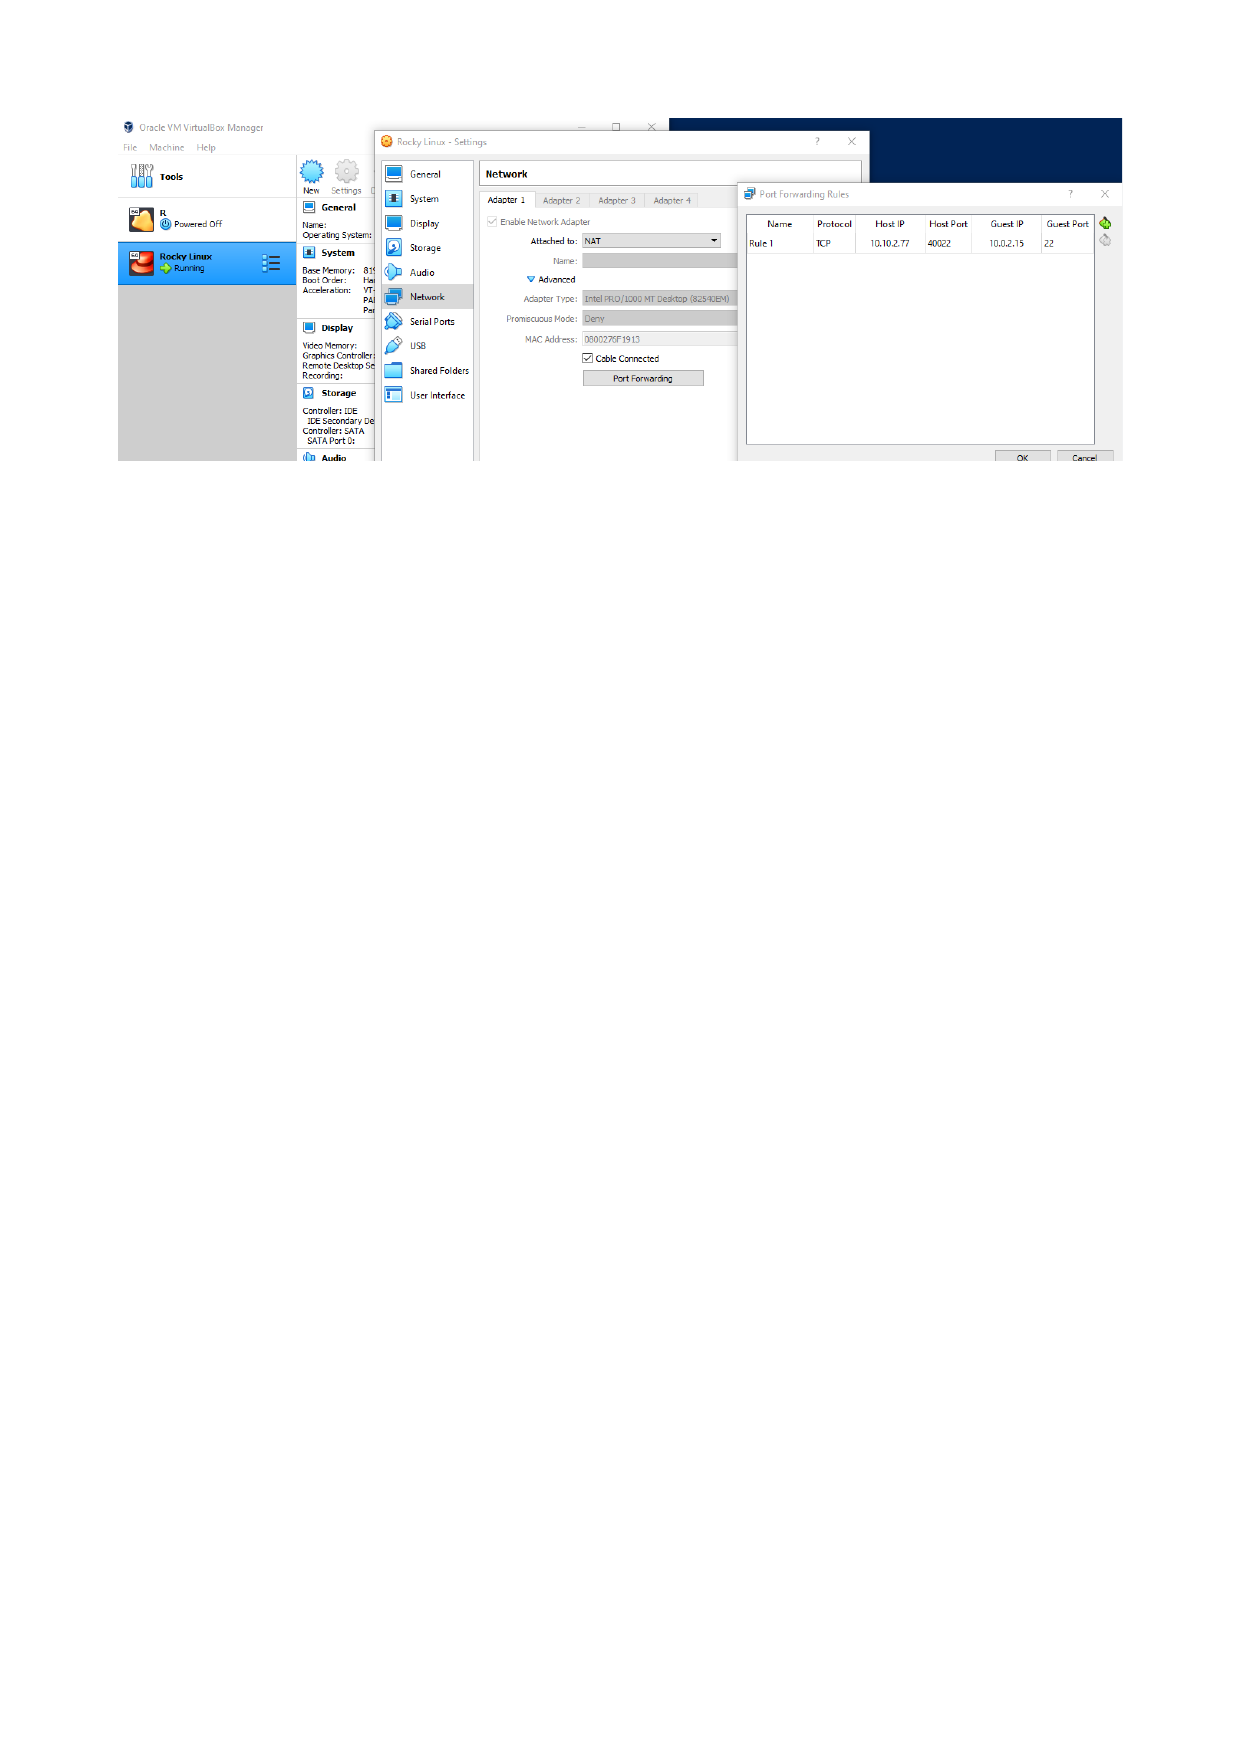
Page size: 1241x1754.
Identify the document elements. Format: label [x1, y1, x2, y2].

picture [118, 118, 1123, 461]
